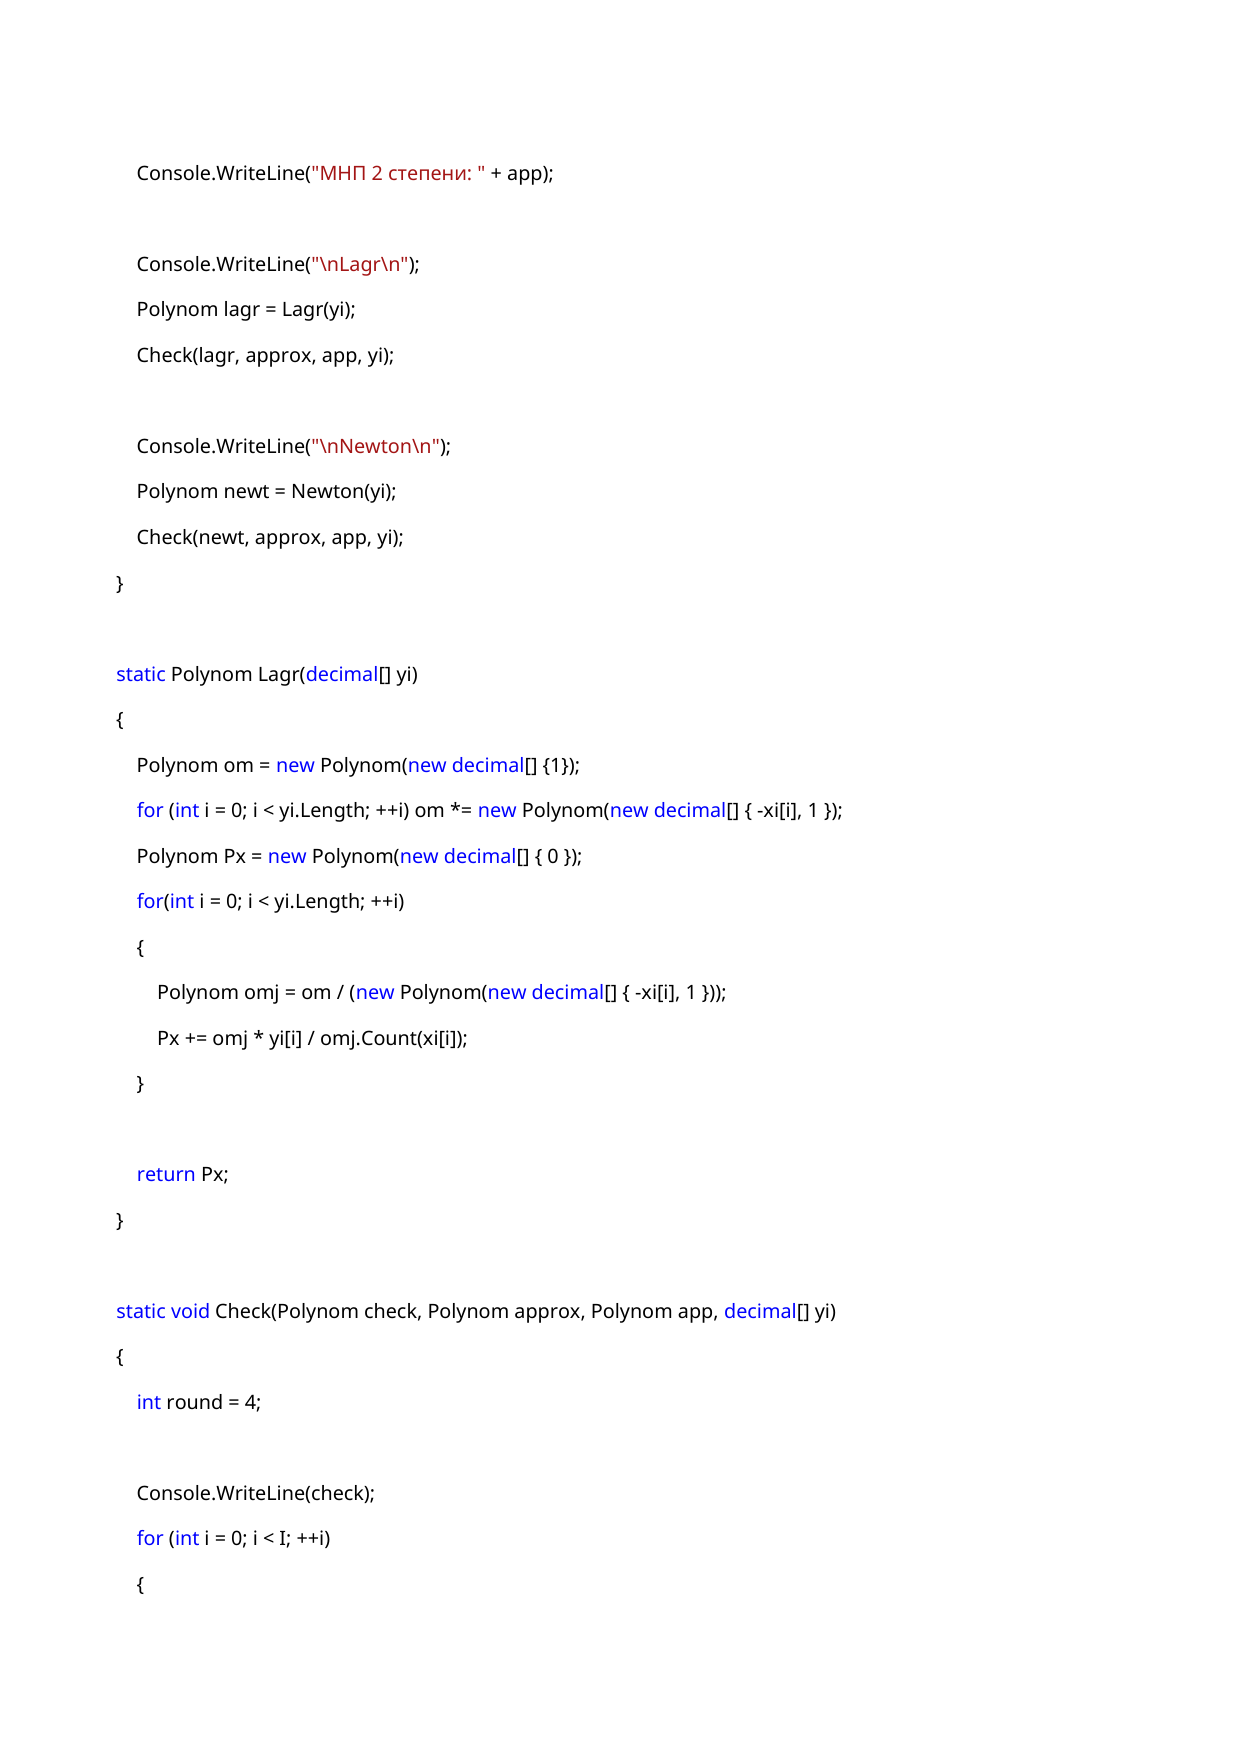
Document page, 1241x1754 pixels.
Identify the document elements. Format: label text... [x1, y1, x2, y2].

text static void Check(Polynom check, Polynom approx, Polynom app, decimal[] yi) [75, 1297, 1165, 1324]
text { [75, 1343, 1165, 1369]
text Check(lagr, approx, app, yi); [75, 341, 1165, 368]
text } [75, 1206, 1165, 1233]
text Check(newt, approx, app, yi); [75, 523, 1165, 550]
text for (int i = 0; i < yi.Length; ++i) om *= new Polynom(new decimal[] { -xi[i], 1 }); [75, 796, 1165, 823]
text for (int i = 0; i < I; ++i) [75, 1525, 1165, 1552]
text int round = 4; [75, 1388, 1165, 1415]
text Console.WriteLine("\nNewton\n"); [75, 432, 1165, 459]
text Px += omj * yi[i] / omj.Count(xi[i]); [75, 1024, 1165, 1051]
text Console.WriteLine("МНП 2 степени: " + app); [75, 159, 1165, 186]
text { [75, 705, 1165, 732]
text { [75, 1570, 1165, 1597]
text Polynom lagr = Lagr(yi); [75, 296, 1165, 323]
text for(int i = 0; i < yi.Length; ++i) [75, 887, 1165, 914]
text Console.WriteLine(check); [75, 1479, 1165, 1506]
text } [75, 569, 1165, 596]
text static Polynom Lagr(decimal[] yi) [75, 660, 1165, 687]
text Console.WriteLine("\nLagr\n"); [75, 250, 1165, 277]
text Polynom omj = om / (new Polynom(new decimal[] { -xi[i], 1 })); [75, 978, 1165, 1005]
text { [75, 933, 1165, 960]
text return Px; [75, 1161, 1165, 1187]
text Polynom newt = Newton(yi); [75, 478, 1165, 505]
text Polynom om = new Polynom(new decimal[] {1}); [75, 751, 1165, 778]
text Polynom Px = new Polynom(new decimal[] { 0 }); [75, 842, 1165, 869]
text } [75, 1069, 1165, 1096]
